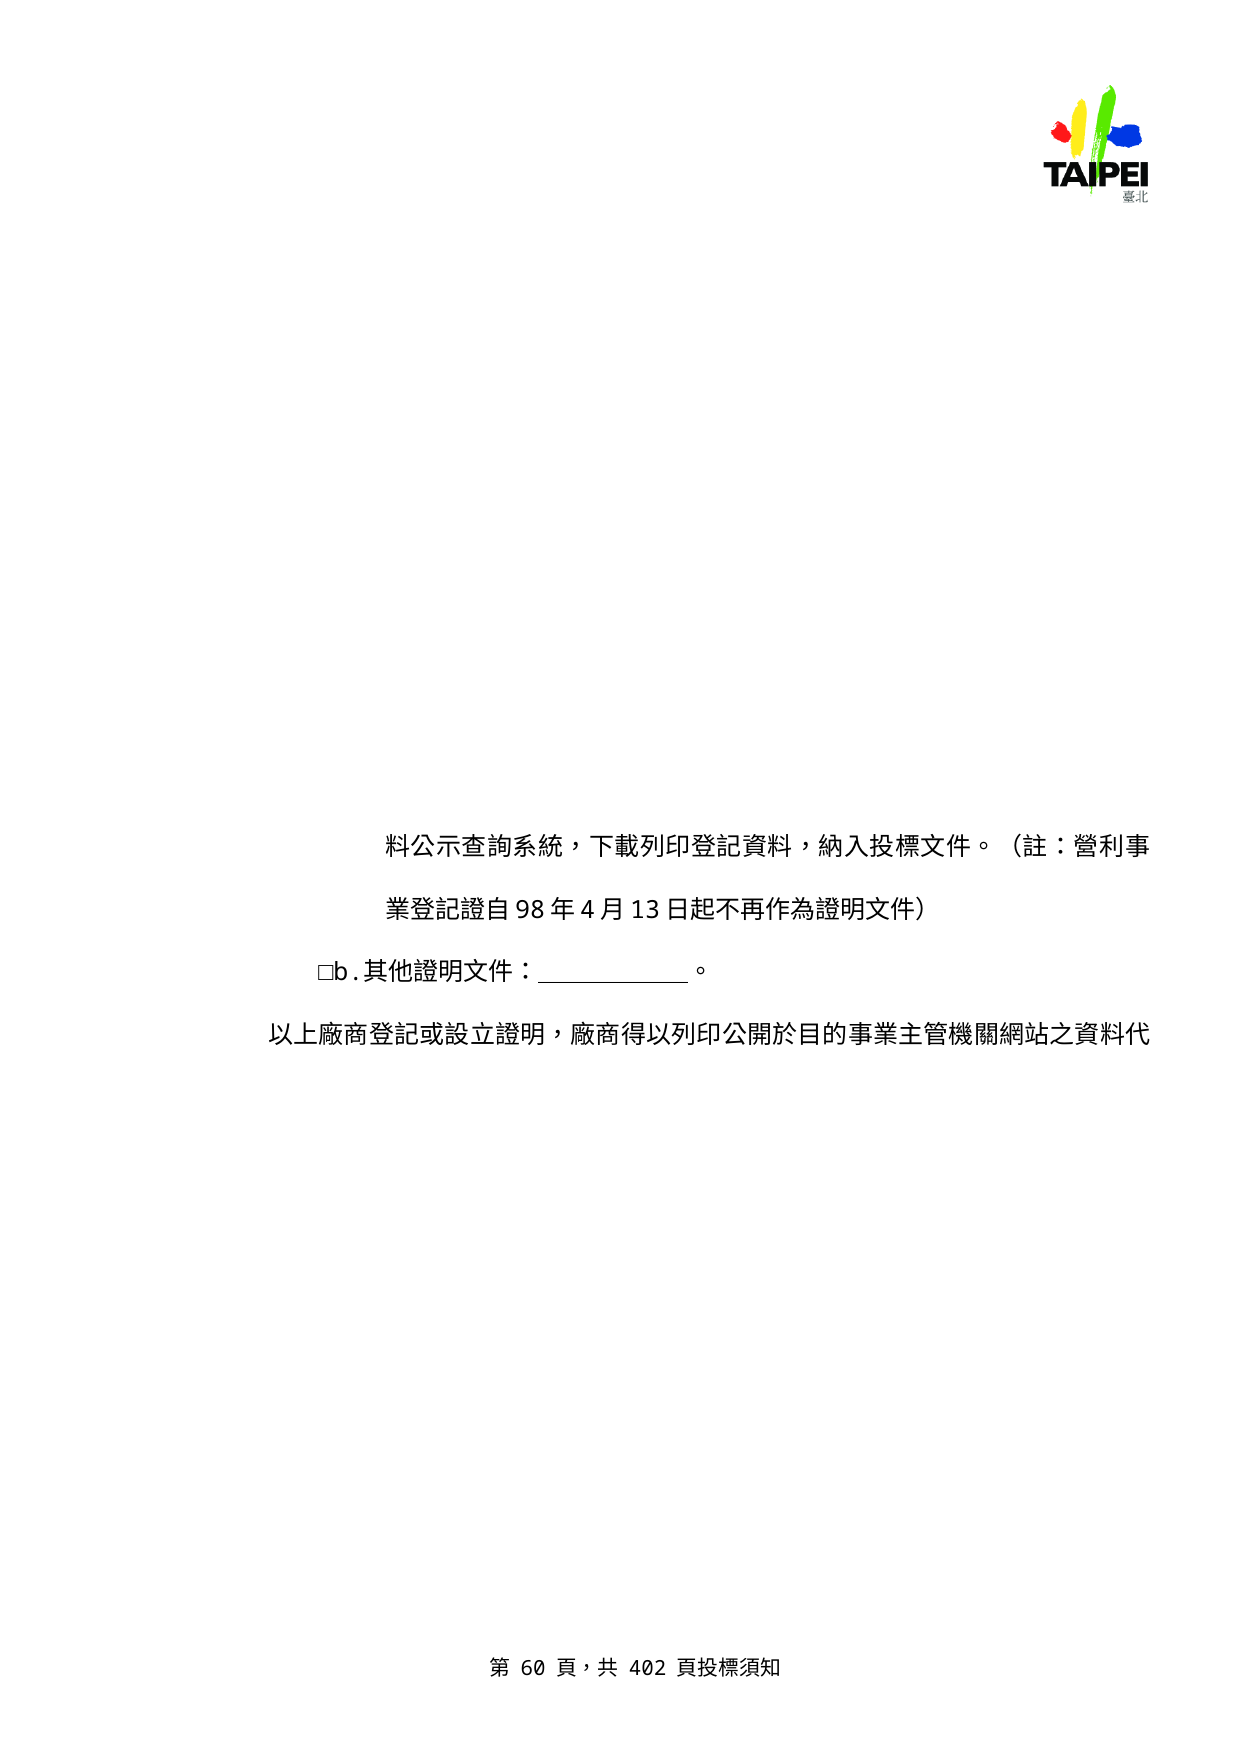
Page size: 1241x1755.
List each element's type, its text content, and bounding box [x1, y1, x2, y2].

text 以上廠商登記或設立證明，廠商得以列印公開於目的事業主管機關網站之資料代 [268, 991, 1152, 1053]
text 料公示查詢系統，下載列印登記資料，納入投標文件。（註：營利事業登記證自98年4月13日起不再作為證明文件） [368, 803, 1152, 928]
text □b.其他證明文件：＿＿＿＿＿＿。 [318, 928, 1152, 991]
